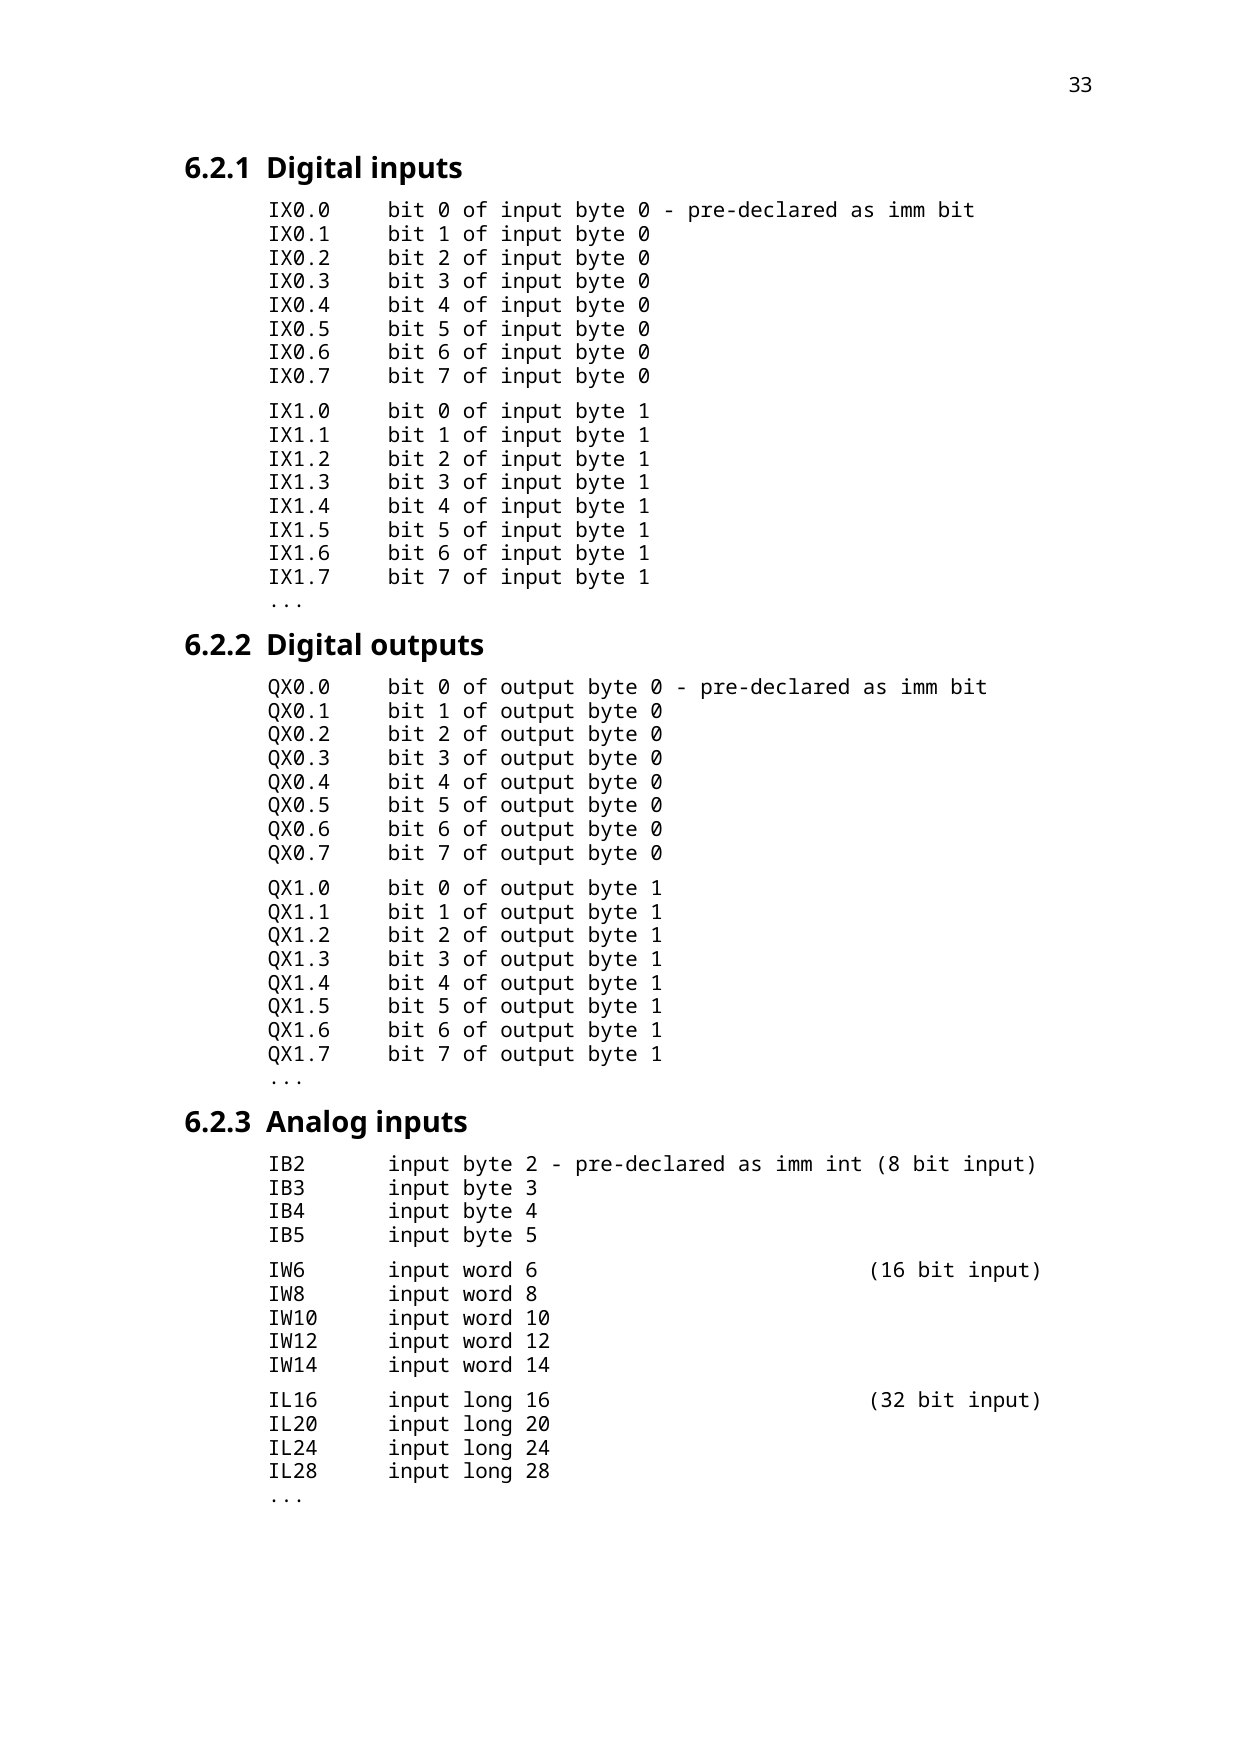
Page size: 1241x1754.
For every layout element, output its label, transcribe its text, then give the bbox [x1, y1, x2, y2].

text QX1.0 bit 0 of output byte 1 QX1.1 bit 1 of output byte 1 QX1.2 bit 2 of output byte 1 QX1.3 bit 3 of output byte 1 QX1.4 bit 4 of output byte 1 QX1.5 bit 5 of output byte 1 QX1.6 bit 6 of output byte 1 QX1.7 bit 7 of output byte 1 ... [268, 877, 1092, 1089]
subtitle Analog inputs [184, 1101, 1092, 1141]
subtitle Digital outputs [184, 624, 1092, 664]
subtitle Digital inputs [184, 148, 1092, 187]
text IW6 input word 6 (16 bit input) IW8 input word 8 IW10 input word 10 IW12 input word 12 IW14 input word 14 [268, 1259, 1092, 1377]
text IB2 input byte 2 - pre-declared as imm int (8 bit input) IB3 input byte 3 IB4 input byte 4 IB5 input byte 5 [268, 1152, 1092, 1247]
text QX0.0 bit 0 of output byte 0 - pre-declared as imm bit QX0.1 bit 1 of output byte 0 QX0.2 bit 2 of output byte 0 QX0.3 bit 3 of output byte 0 QX0.4 bit 4 of output byte 0 QX0.5 bit 5 of output byte 0 QX0.6 bit 6 of output byte 0 QX0.7 bit 7 of output byte 0 [268, 676, 1092, 865]
text IL16 input long 16 (32 bit input) IL20 input long 20 IL24 input long 24 IL28 input long 28 ... [268, 1389, 1092, 1507]
text IX0.0 bit 0 of input byte 0 - pre-declared as imm bit IX0.1 bit 1 of input byte 0 IX0.2 bit 2 of input byte 0 IX0.3 bit 3 of input byte 0 IX0.4 bit 4 of input byte 0 IX0.5 bit 5 of input byte 0 IX0.6 bit 6 of input byte 0 IX0.7 bit 7 of input byte 0 [268, 199, 1092, 388]
text IX1.0 bit 0 of input byte 1 IX1.1 bit 1 of input byte 1 IX1.2 bit 2 of input byte 1 IX1.3 bit 3 of input byte 1 IX1.4 bit 4 of input byte 1 IX1.5 bit 5 of input byte 1 IX1.6 bit 6 of input byte 1 IX1.7 bit 7 of input byte 1 ... [268, 400, 1092, 613]
